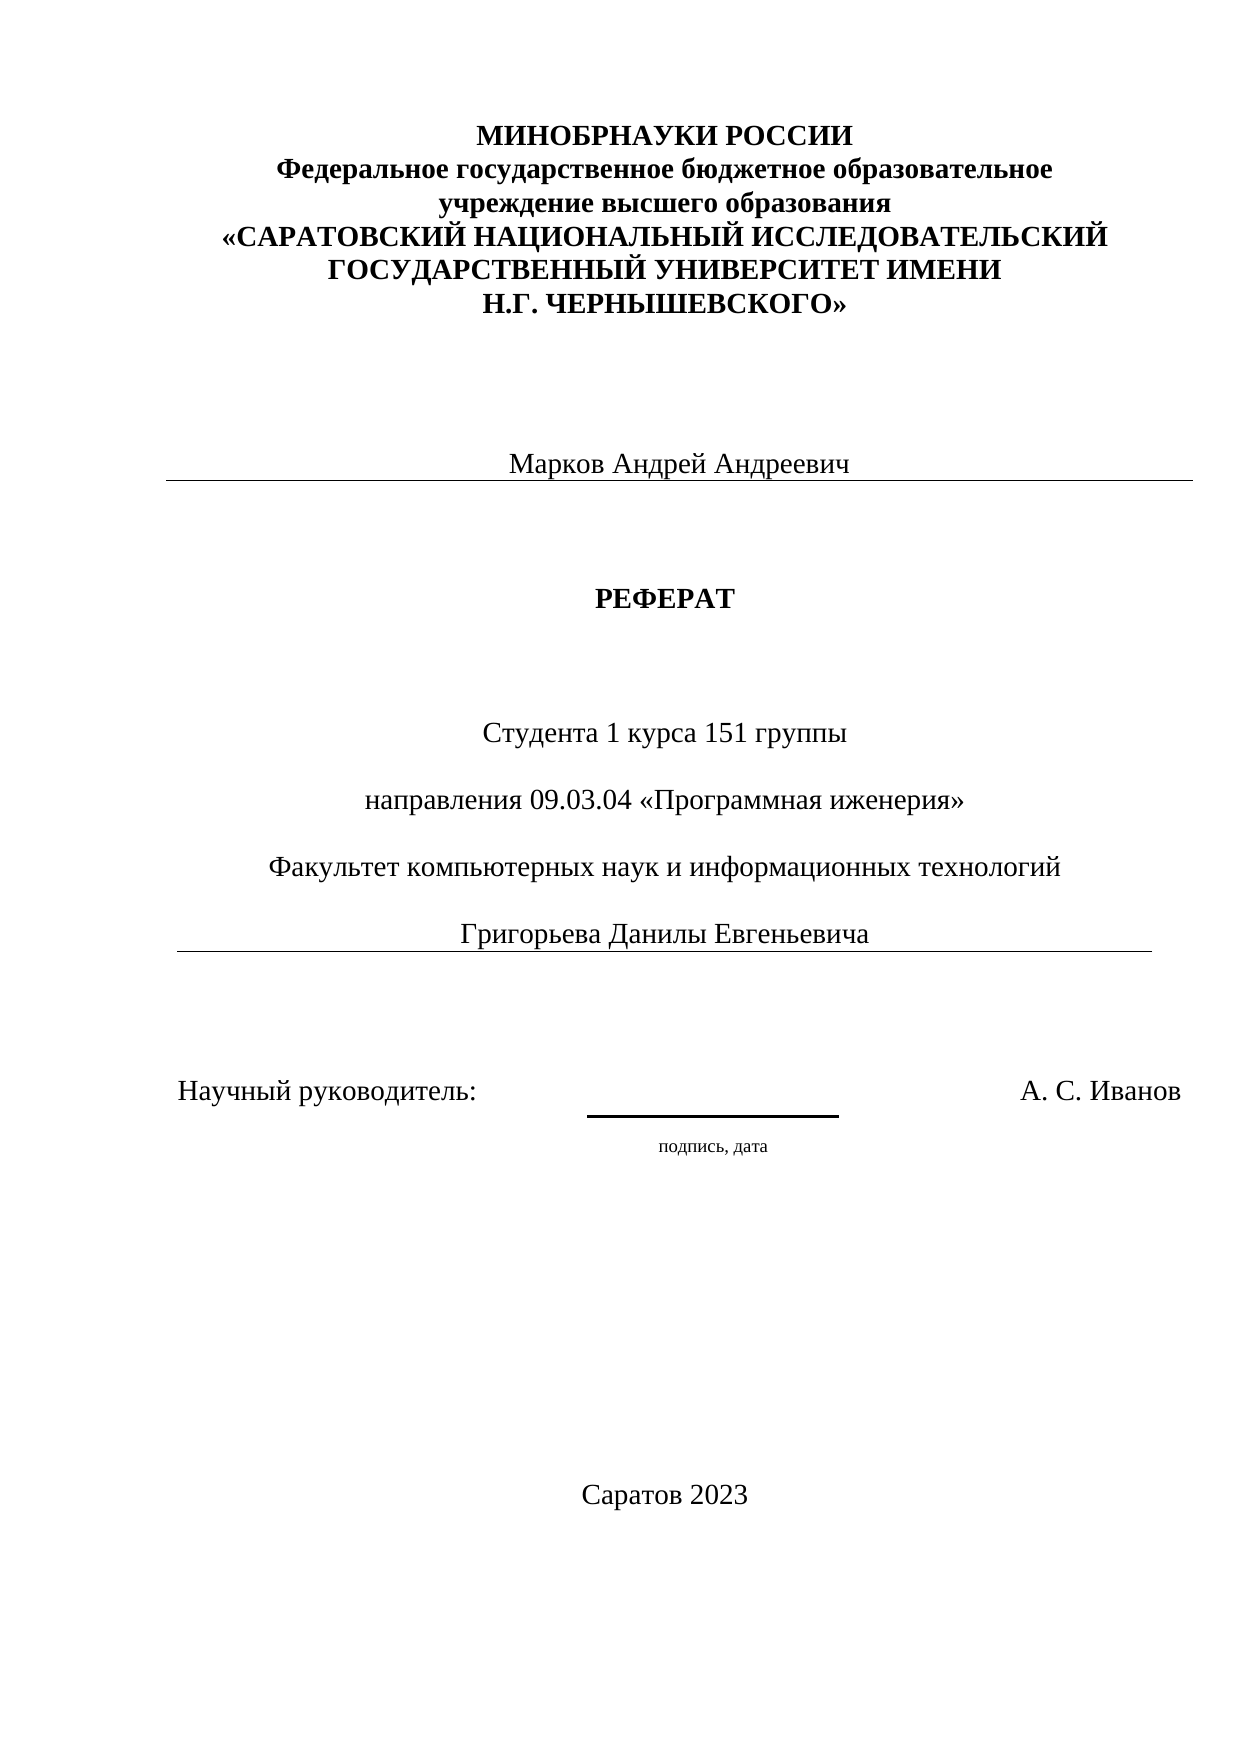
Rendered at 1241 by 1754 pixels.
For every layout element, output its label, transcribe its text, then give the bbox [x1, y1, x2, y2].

table_header А. С. Иванов [850, 1029, 1192, 1167]
text Студента 1 курса 151 группы [177, 715, 1152, 748]
text ГОСУДАРСТВЕННЫЙ УНИВЕРСИТЕТ ИМЕНИ [177, 252, 1152, 286]
text Григорьева Данилы Евгеньевича [177, 916, 1152, 951]
text «САРАТОВСКИЙ НАЦИОНАЛЬНЫЙ ИССЛЕДОВАТЕЛЬСКИЙ [177, 219, 1152, 252]
text учреждение высшего образования [177, 185, 1152, 219]
text Саратов 2023 [177, 1477, 1152, 1511]
text Н.Г. ЧЕРНЫШЕВСКОГО» [177, 286, 1152, 319]
text Факультет компьютерных наук и информационных технологий [177, 849, 1152, 882]
table_header Марков Андрей Андреевич [166, 413, 1192, 480]
table_header Научный руководитель: [166, 1029, 576, 1167]
text направления 09.03.04 «Программная иженерия» [177, 782, 1152, 815]
text РЕФЕРАТ [177, 581, 1152, 614]
text МИНОБРНАУКИ РОССИИ [177, 118, 1152, 152]
table_header подпись, дата [576, 1029, 850, 1167]
text Федеральное государственное бюджетное образовательное [177, 152, 1152, 185]
